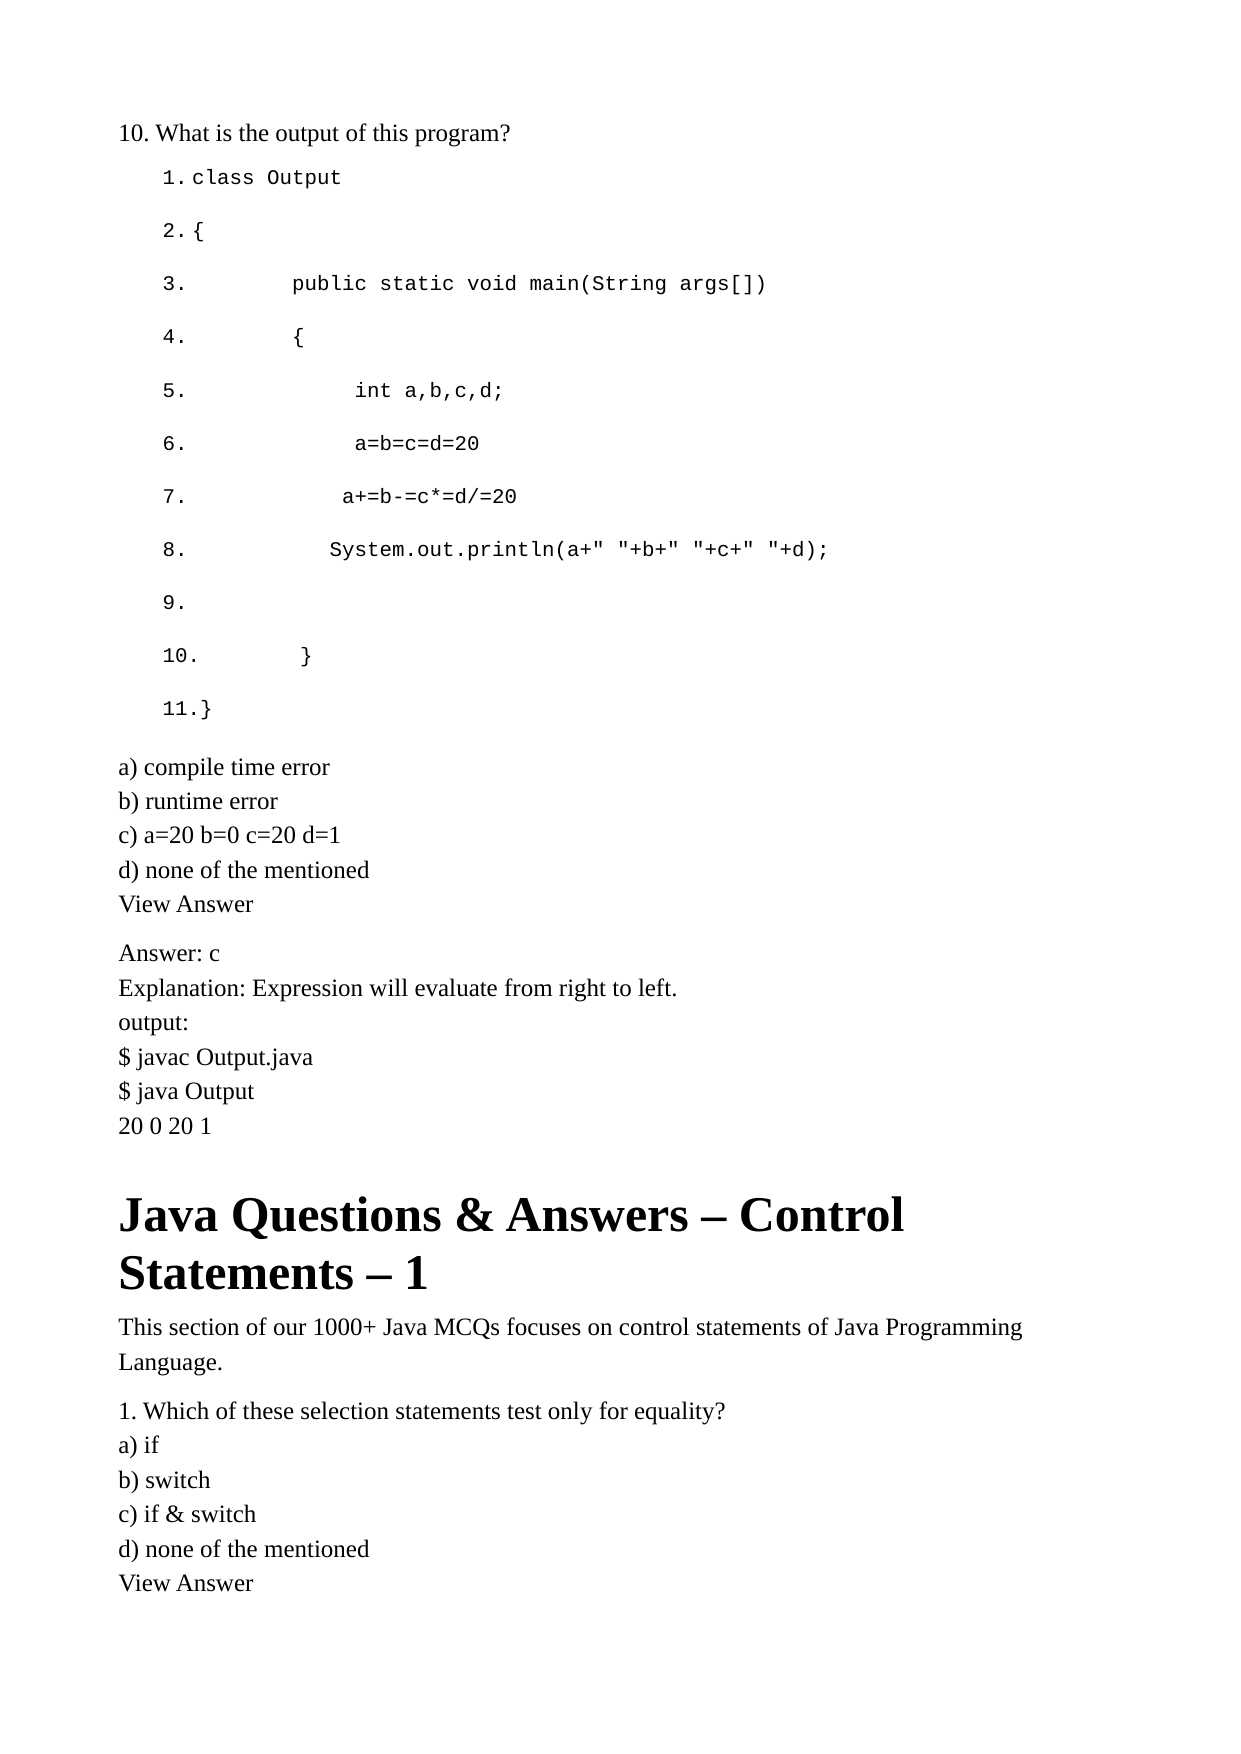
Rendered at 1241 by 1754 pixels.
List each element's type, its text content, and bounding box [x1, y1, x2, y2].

list a+=b-=c*=d/=20 [162, 486, 1122, 509]
list public static void main(String args[]) [162, 273, 1122, 297]
text a) compile time error b) runtime error c) a=20 b=0 c=20 d=1 d) none of the mentioned View Answer [118, 752, 1122, 918]
text 10. What is the output of this program? [118, 118, 1122, 147]
text Answer: c Explanation: Expression will evaluate from right to left. output: $ javac Output.java $ java Output 20 0 20 1 [118, 938, 1122, 1140]
list { [162, 327, 1122, 350]
list } [162, 698, 1122, 722]
list int a,b,c,d; [162, 380, 1122, 403]
text This section of our 1000+ Java MCQs focuses on control statements of Java Programming Language. [118, 1312, 1122, 1376]
list } [162, 645, 1122, 669]
text 1. Which of these selection statements test only for equality? a) if b) switch c) if & switch d) none of the mentioned View Answer [118, 1396, 1122, 1597]
list class Output [162, 167, 1122, 191]
list { [162, 220, 1122, 244]
list a=b=c=d=20 [162, 433, 1122, 456]
list System.out.println(a+" "+b+" "+c+" "+d); [162, 539, 1122, 563]
subtitle Java Questions & Answers – Control Statements – 1 [118, 1185, 1122, 1300]
